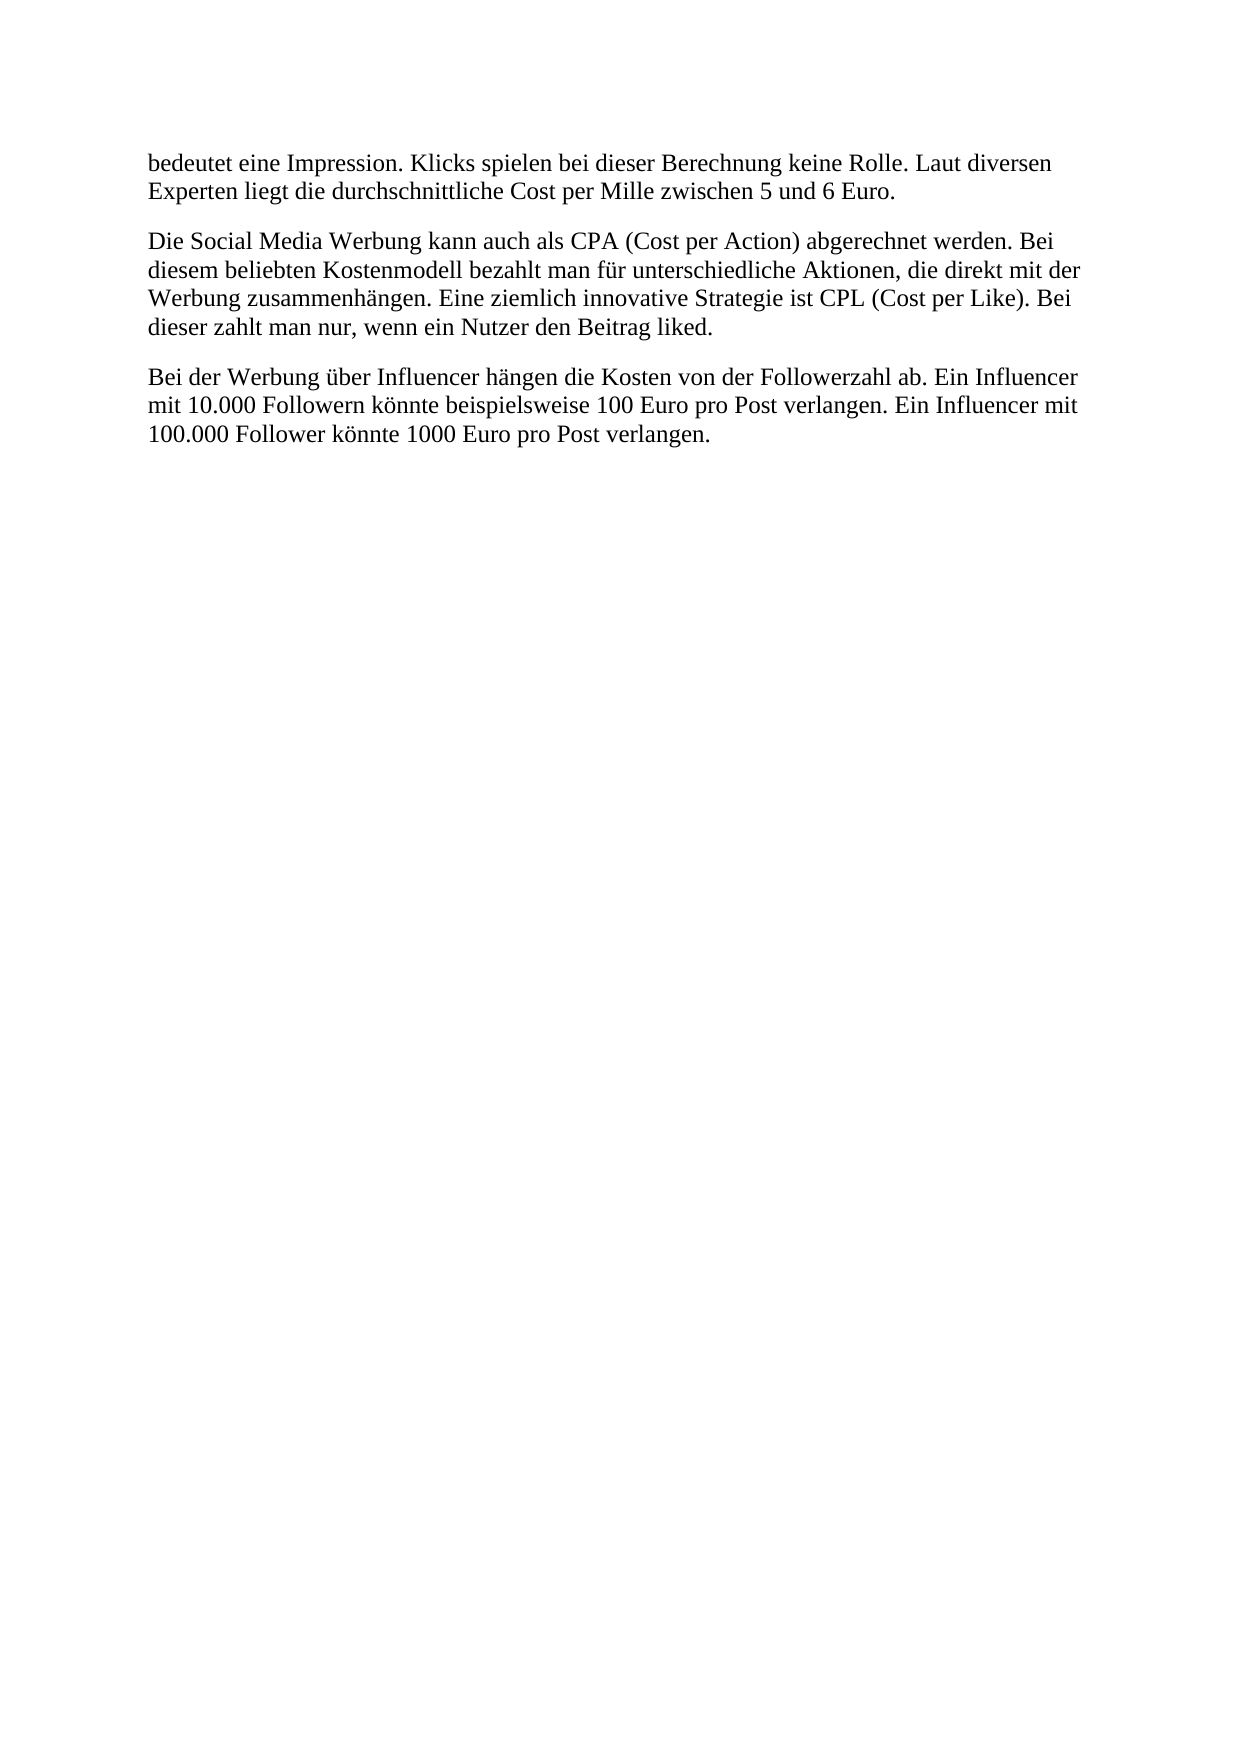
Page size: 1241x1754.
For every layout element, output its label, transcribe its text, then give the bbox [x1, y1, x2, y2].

text Die Social Media Werbung kann auch als CPA (Cost per Action) abgerechnet werden. Bei diesem beliebten Kostenmodell bezahlt man für unterschiedliche Aktionen, die direkt mit der Werbung zusammenhängen. Eine ziemlich innovative Strategie ist CPL (Cost per Like). Bei dieser zahlt man nur, wenn ein Nutzer den Beitrag liked. [148, 226, 1093, 341]
text Bei der Werbung über Influencer hängen die Kosten von der Followerzahl ab. Ein Influencer mit 10.000 Followern könnte beispielsweise 100 Euro pro Post verlangen. Ein Influencer mit 100.000 Follower könnte 1000 Euro pro Post verlangen. [148, 362, 1093, 448]
text bedeutet eine Impression. Klicks spielen bei dieser Berechnung keine Rolle. Laut diversen Experten liegt die durchschnittliche Cost per Mille zwischen 5 und 6 Euro. [148, 148, 1093, 205]
